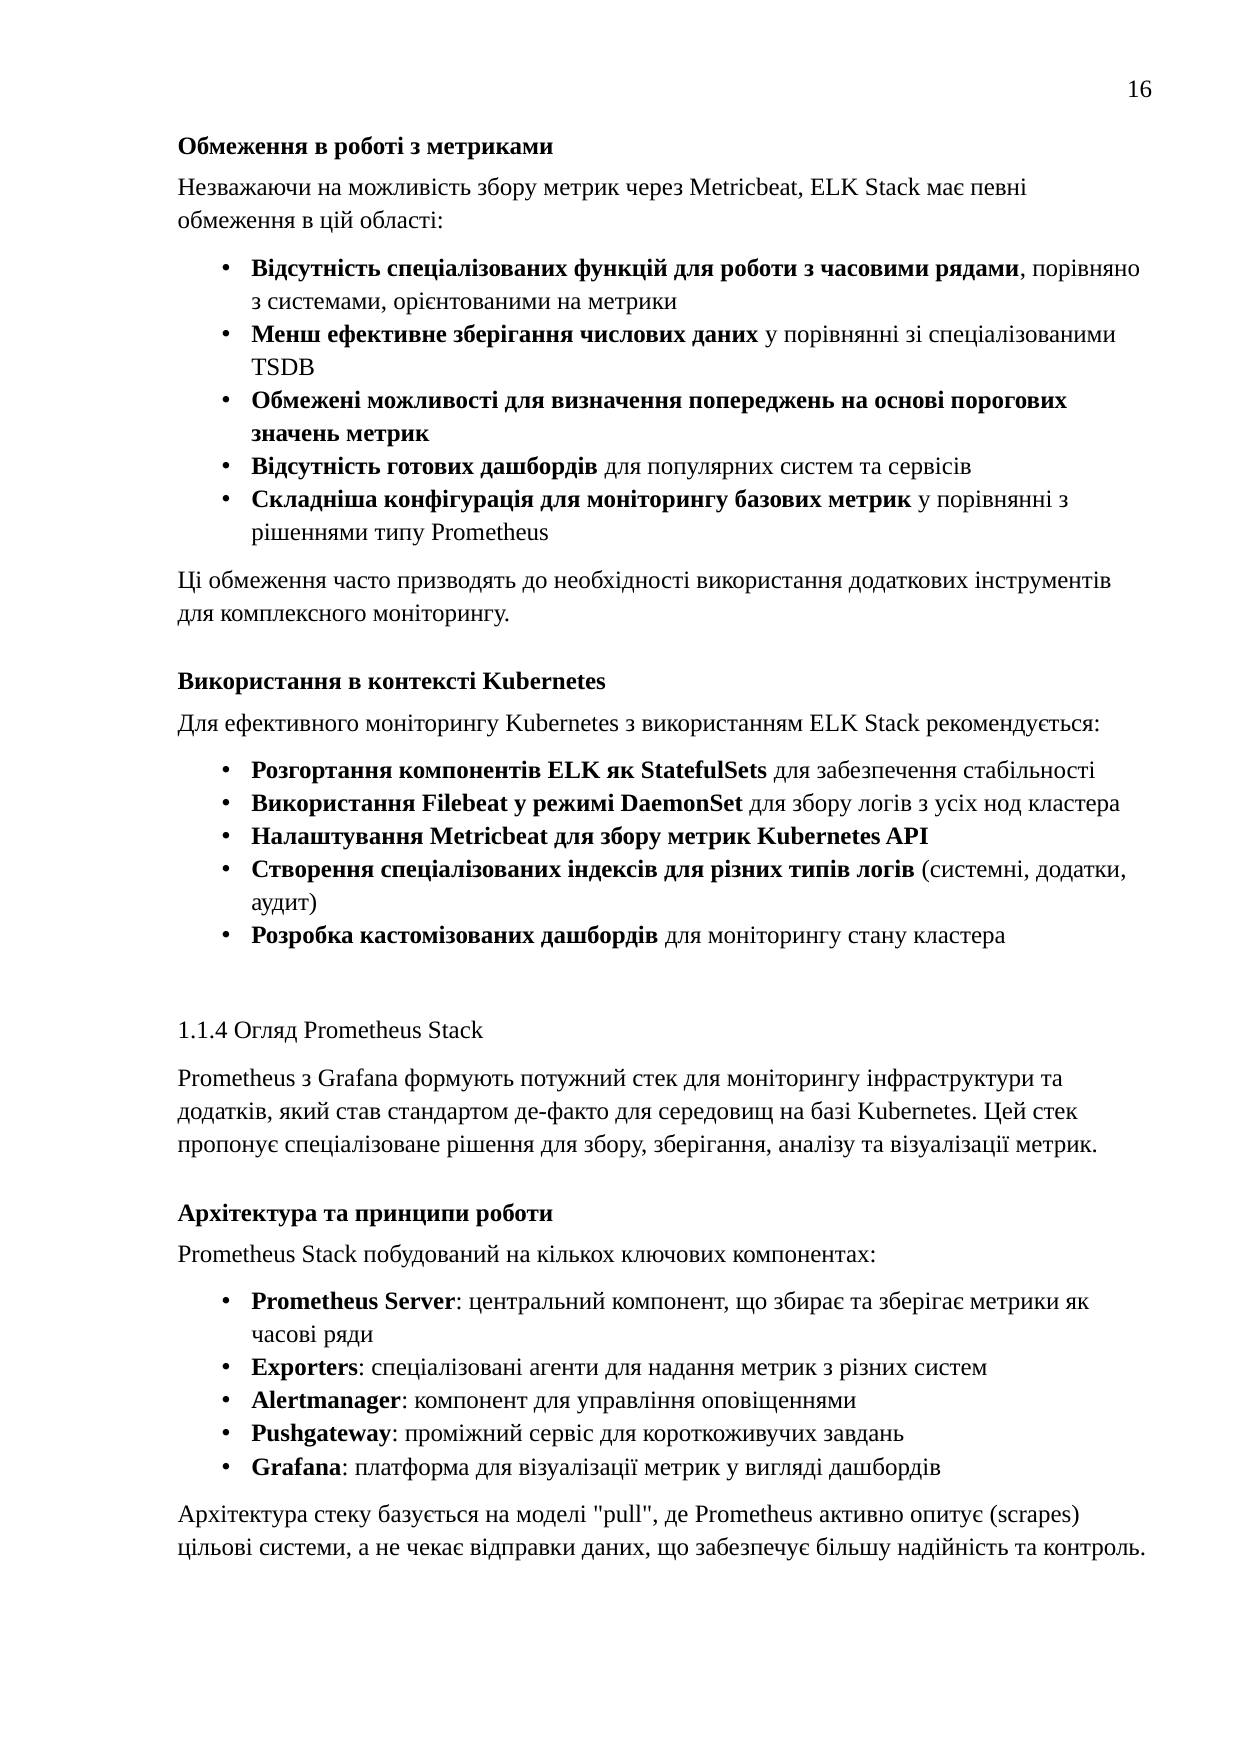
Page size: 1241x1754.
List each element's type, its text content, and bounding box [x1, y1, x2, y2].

subtitle Використання в контексті Kubernetes [177, 666, 1152, 695]
list Менш ефективне зберігання числових даних у порівнянні зі спеціалізованими TSDB [222, 319, 1152, 381]
list Відсутність готових дашбордів для популярних систем та сервісів [222, 451, 1152, 480]
list Розгортання компонентів ELK як StatefulSets для забезпечення стабільності [222, 755, 1152, 784]
text Для ефективного моніторингу Kubernetes з використанням ELK Stack рекомендується: [177, 708, 1152, 736]
subtitle Архітектура та принципи роботи [177, 1198, 1152, 1226]
list Створення спеціалізованих індексів для різних типів логів (системні, додатки, аудит) [222, 854, 1152, 916]
text Незважаючи на можливість збору метрик через Metricbeat, ELK Stack має певні обмеження в цій області: [177, 172, 1152, 234]
list Обмежені можливості для визначення попереджень на основі порогових значень метрик [222, 385, 1152, 447]
text Prometheus Stack побудований на кількох ключових компонентах: [177, 1239, 1152, 1268]
text 1.1.4 Огляд Prometheus Stack [177, 1016, 1152, 1044]
list Alertmanager: компонент для управління оповіщеннями [222, 1386, 1152, 1414]
list Pushgateway: проміжний сервіс для короткоживучих завдань [222, 1418, 1152, 1447]
list Розробка кастомізованих дашбордів для моніторингу стану кластера [222, 920, 1152, 949]
list Grafana: платформа для візуалізації метрик у вигляді дашбордів [222, 1452, 1152, 1480]
list Використання Filebeat у режимі DaemonSet для збору логів з усіх нод кластера [222, 788, 1152, 817]
subtitle Обмеження в роботі з метриками [177, 131, 1152, 160]
list Exporters: спеціалізовані агенти для надання метрик з різних систем [222, 1352, 1152, 1381]
text Архітектура стеку базується на моделі "pull", де Prometheus активно опитує (scrapes) цільові системи, а не чекає відправки даних, що забезпечує більшу надійність та контроль. [177, 1499, 1152, 1561]
text Prometheus з Grafana формують потужний стек для моніторингу інфраструктури та додатків, який став стандартом де-факто для середовищ на базі Kubernetes. Цей стек пропонує спеціалізоване рішення для збору, зберігання, аналізу та візуалізації метрик. [177, 1063, 1152, 1158]
list Налаштування Metricbeat для збору метрик Kubernetes API [222, 821, 1152, 850]
list Відсутність спеціалізованих функцій для роботи з часовими рядами, порівняно з системами, орієнтованими на метрики [222, 253, 1152, 315]
text Ці обмеження часто призводять до необхідності використання додаткових інструментів для комплексного моніторингу. [177, 565, 1152, 627]
list Складніша конфігурація для моніторингу базових метрик у порівнянні з рішеннями типу Prometheus [222, 484, 1152, 546]
list Prometheus Server: центральний компонент, що збирає та зберігає метрики як часові ряди [222, 1286, 1152, 1348]
